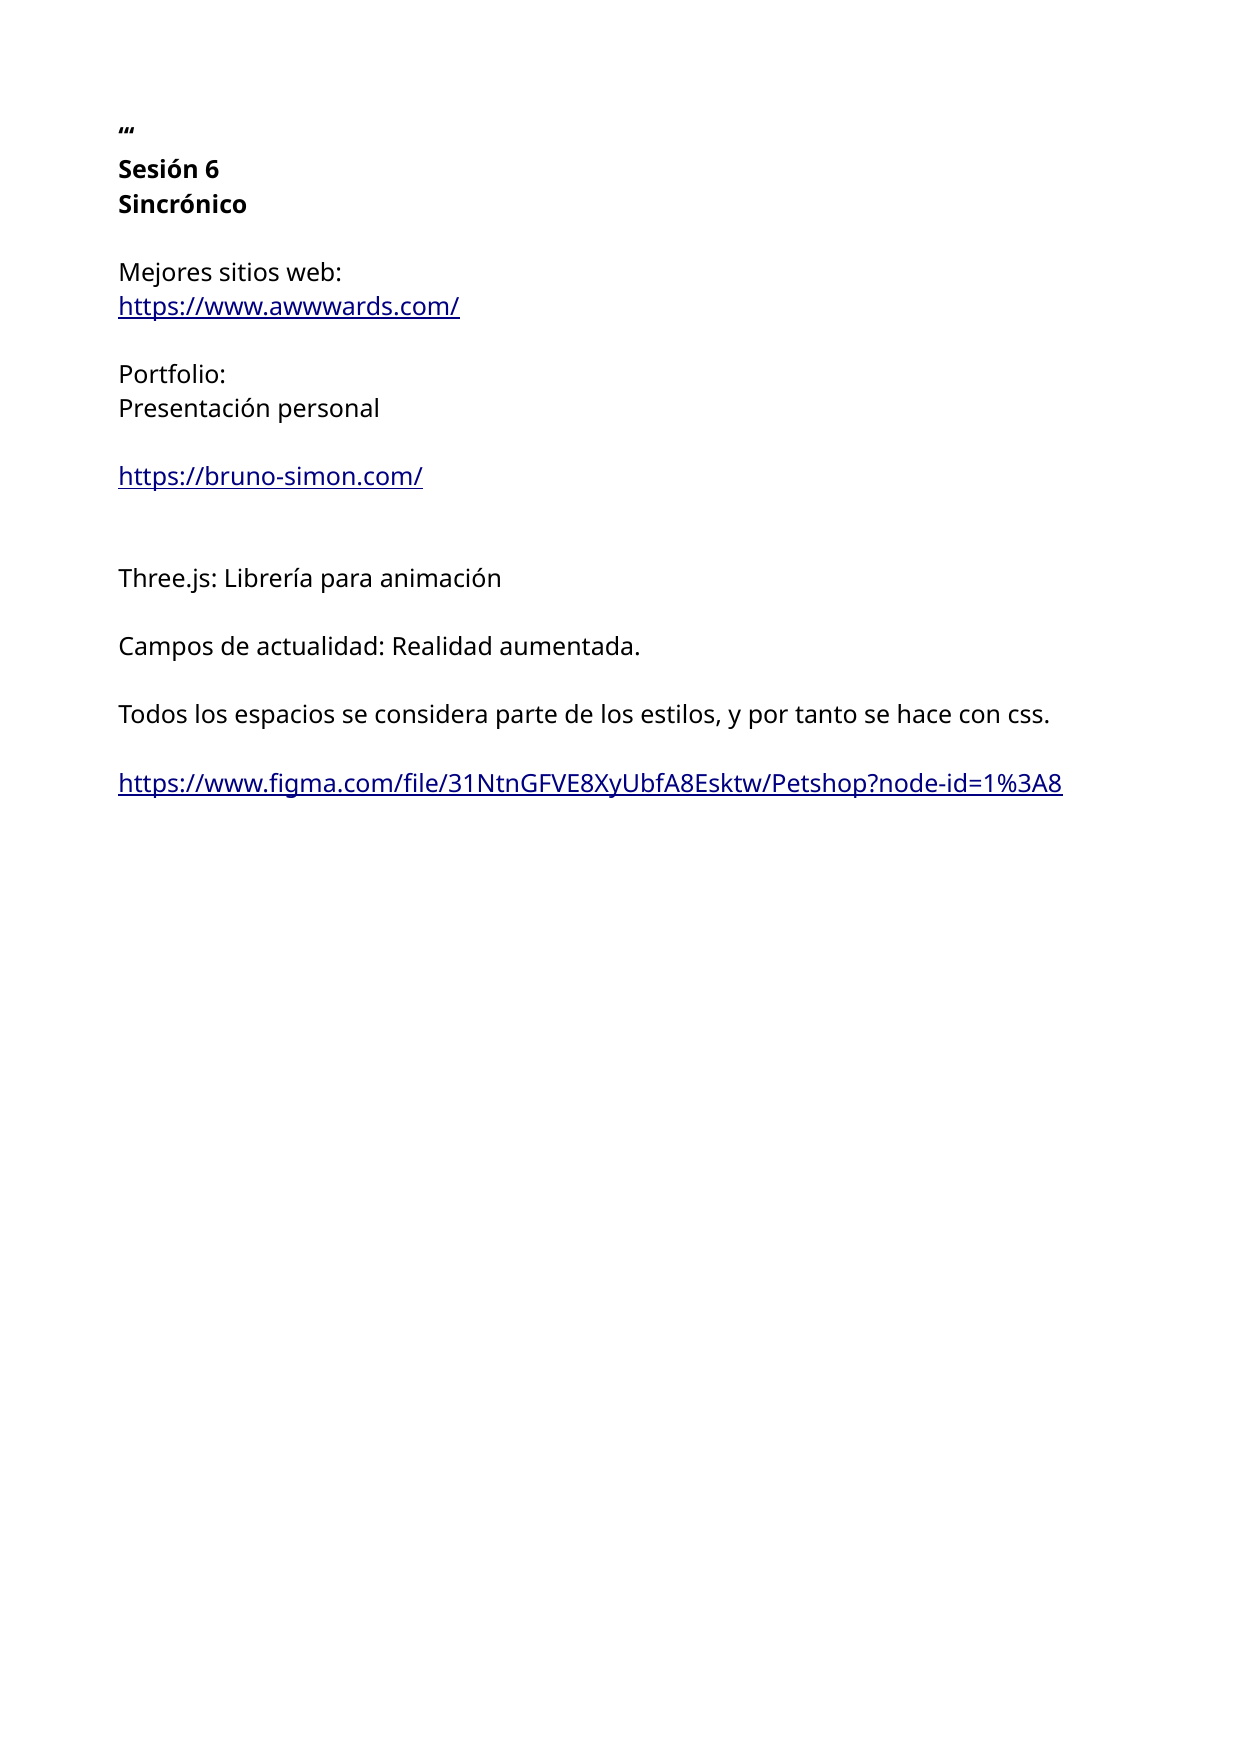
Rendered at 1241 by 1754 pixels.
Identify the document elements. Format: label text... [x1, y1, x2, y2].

text Presentación personal [118, 391, 1122, 425]
text Three.js: Librería para animación [118, 561, 1122, 595]
text https://www.figma.com/file/31NtnGFVE8XyUbfA8Esktw/Petshop?node-id=1%3A8 [118, 765, 1122, 799]
text Mejores sitios web: [118, 254, 1122, 288]
text https://www.awwwards.com/ [118, 288, 1122, 322]
text https://bruno-simon.com/ [118, 459, 1122, 493]
text ‘‘‘ [118, 118, 1122, 152]
text Sesión 6 [118, 152, 1122, 186]
text Campos de actualidad: Realidad aumentada. [118, 629, 1122, 663]
text Portfolio: [118, 357, 1122, 391]
text Sincrónico [118, 186, 1122, 220]
text Todos los espacios se considera parte de los estilos, y por tanto se hace con css. [118, 697, 1122, 731]
